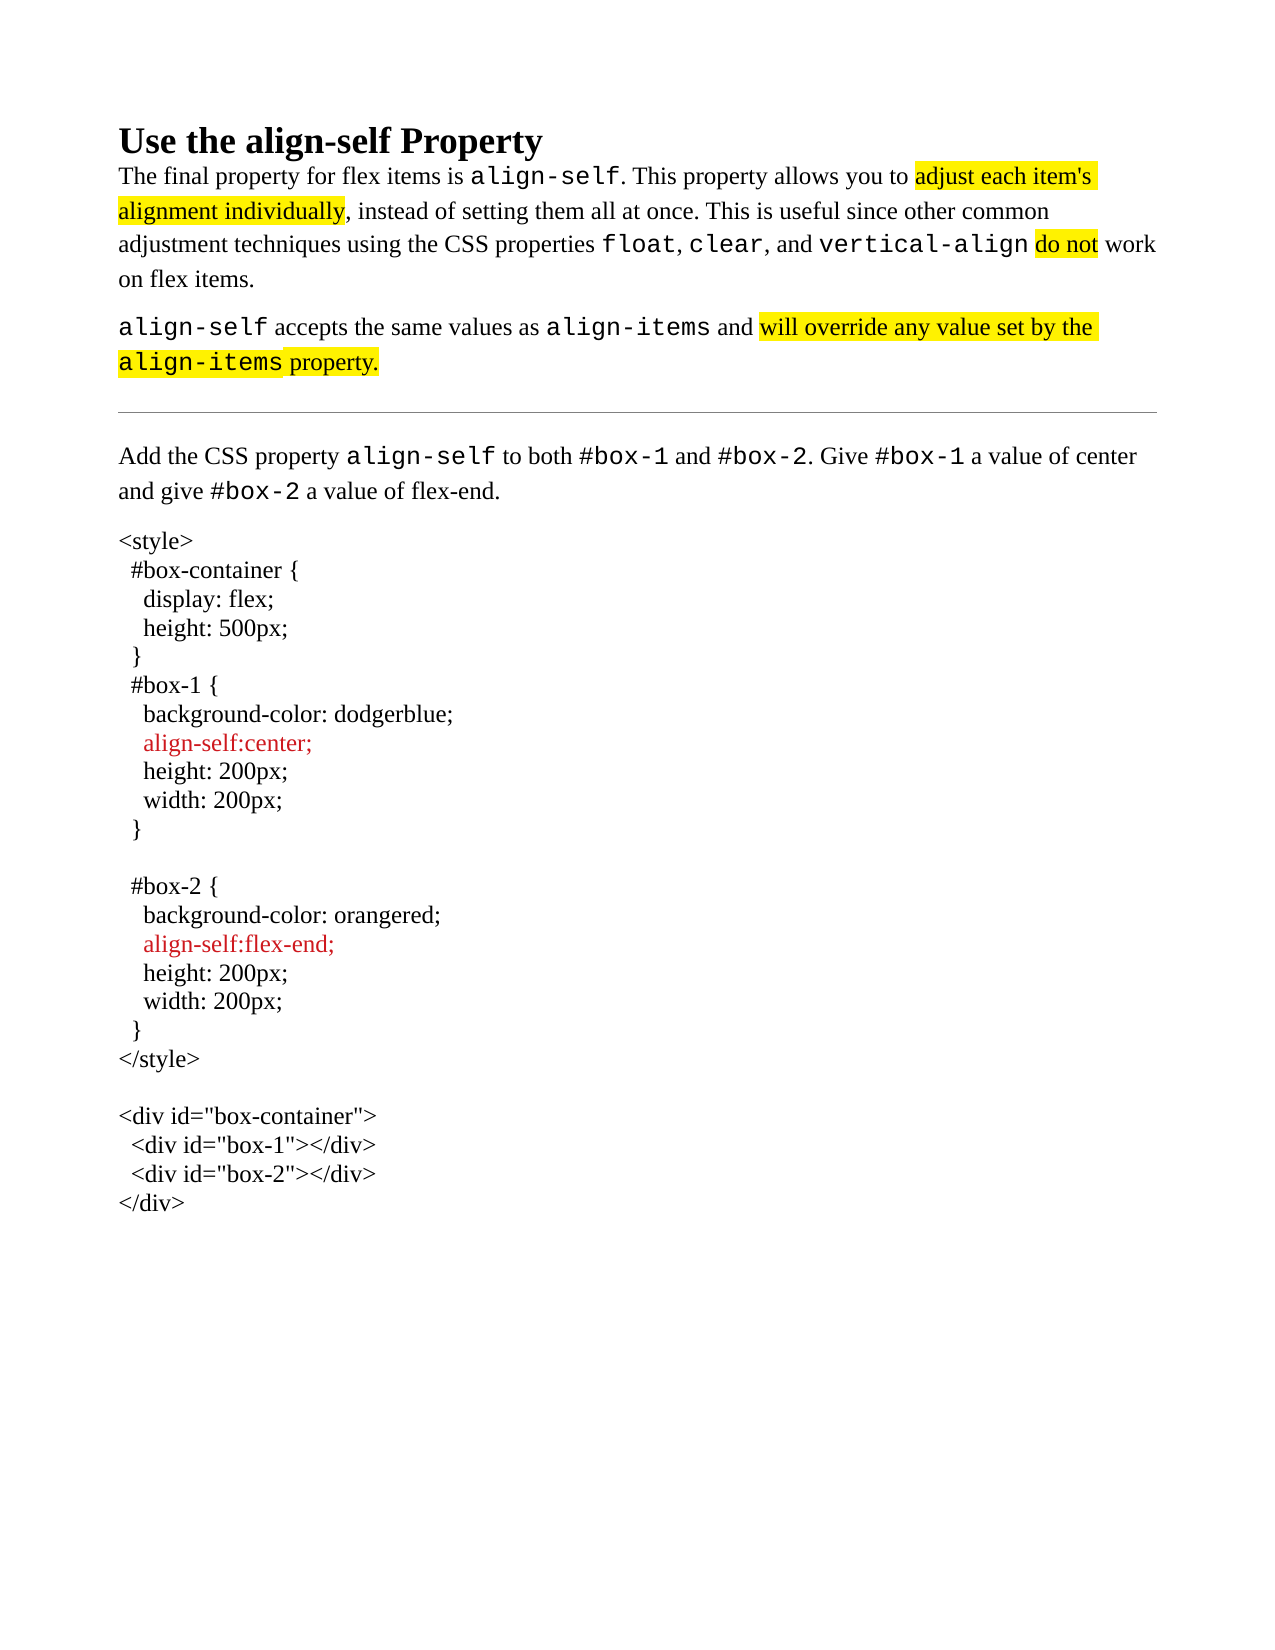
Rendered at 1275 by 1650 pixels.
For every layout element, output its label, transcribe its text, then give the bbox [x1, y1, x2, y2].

text <div id="box-2"></div> [118, 1159, 1157, 1188]
text height: 500px; [118, 613, 1157, 641]
text align-self:flex-end; [118, 929, 1157, 958]
text } [118, 641, 1157, 670]
text align-self accepts the same values as align-items and will override any value set by the align-items property. [118, 312, 1157, 378]
text </div> [118, 1188, 1157, 1216]
text background-color: orangered; [118, 900, 1157, 929]
text <div id="box-container"> [118, 1101, 1157, 1130]
subtitle Use the align-self Property [118, 118, 1157, 161]
text height: 200px; [118, 756, 1157, 785]
text #box-2 { [118, 871, 1157, 900]
text height: 200px; [118, 958, 1157, 986]
text Add the CSS property align-self to both #box-1 and #box-2. Give #box-1 a value of center and give #box-2 a value of flex-end. [118, 441, 1157, 507]
text <div id="box-1"></div> [118, 1130, 1157, 1159]
text background-color: dodgerblue; [118, 699, 1157, 728]
text } [118, 1015, 1157, 1044]
text width: 200px; [118, 785, 1157, 814]
text #box-container { [118, 555, 1157, 584]
text <style> [118, 526, 1157, 555]
text #box-1 { [118, 670, 1157, 699]
text width: 200px; [118, 986, 1157, 1015]
text The final property for flex items is align-self. This property allows you to adjust each item's alignment individually, instead of setting them all at once. This is useful since other common adjustment techniques using the CSS properties float, clear, and vertical-align do not work on flex items. [118, 161, 1157, 293]
text display: flex; [118, 584, 1157, 613]
text </style> [118, 1044, 1157, 1073]
text align-self:center; [118, 728, 1157, 756]
text } [118, 814, 1157, 843]
